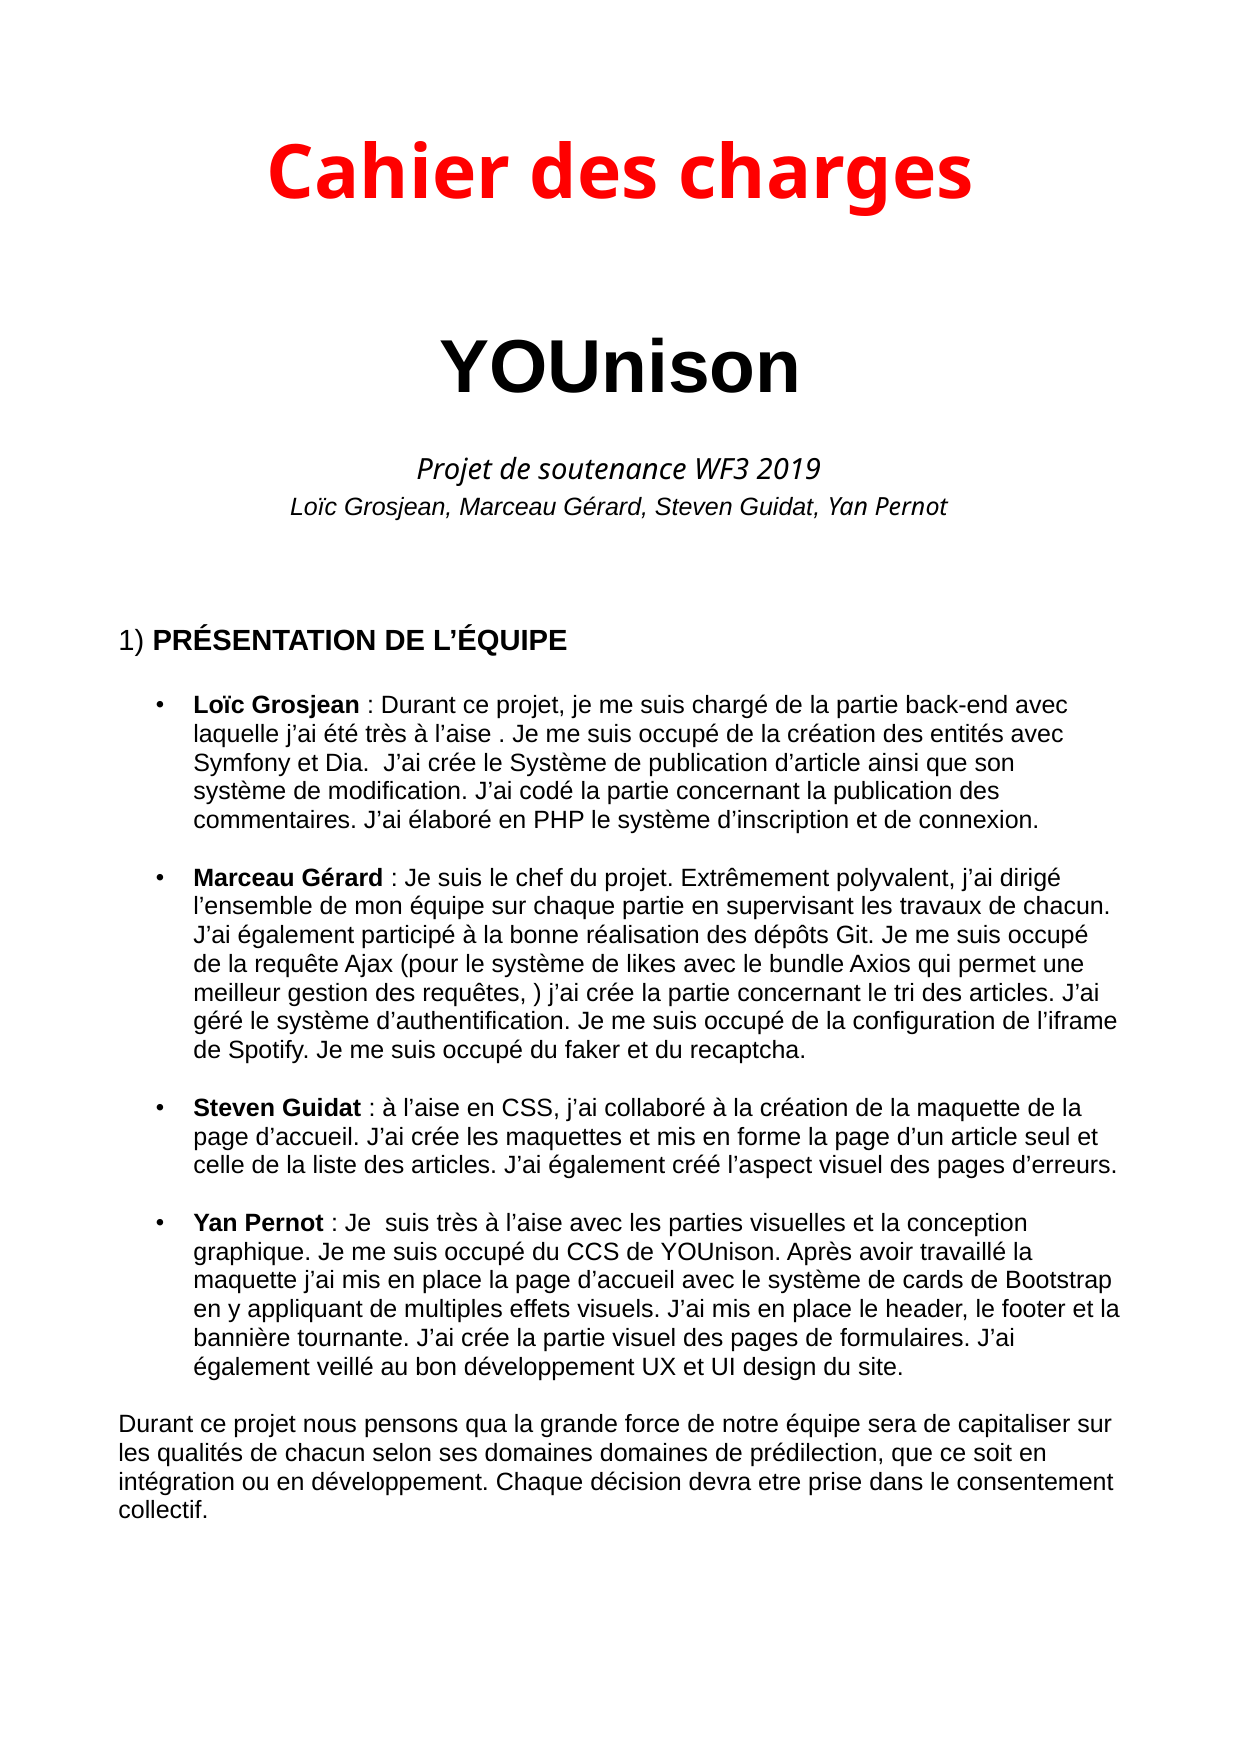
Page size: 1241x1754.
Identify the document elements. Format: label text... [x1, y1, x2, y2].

text Cahier des charges [118, 118, 1122, 220]
list Yan Pernot : Je suis très à l’aise avec les parties visuelles et la conception graphique. Je me suis occupé du CCS de YOUnison. Après avoir travaillé la maquette j’ai mis en place la page d’accueil avec le système de cards de Bootstrap en y appliquant de multiples effets visuels. J’ai mis en place le header, le footer et la bannière tournante. J’ai crée la partie visuel des pages de formulaires. J’ai également veillé au bon développement UX et UI design du site. [156, 1208, 1122, 1380]
list Marceau Gérard : Je suis le chef du projet. Extrêmement polyvalent, j’ai dirigé l’ensemble de mon équipe sur chaque partie en supervisant les travaux de chacun. J’ai également participé à la bonne réalisation des dépôts Git. Je me suis occupé de la requête Ajax (pour le système de likes avec le bundle Axios qui permet une meilleur gestion des requêtes, ) j’ai crée la partie concernant le tri des articles. J’ai géré le système d’authentification. Je me suis occupé de la configuration de l’iframe de Spotify. Je me suis occupé du faker et du recaptcha. [156, 862, 1122, 1064]
text 1) PRÉSENTATION DE L’ÉQUIPE [118, 623, 1122, 656]
text Projet de soutenance WF3 2019 [118, 448, 1122, 488]
list Loïc Grosjean : Durant ce projet, je me suis chargé de la partie back-end avec laquelle j’ai été très à l’aise . Je me suis occupé de la création des entités avec Symfony et Dia. J’ai crée le Système de publication d’article ainsi que son système de modification. J’ai codé la partie concernant la publication des commentaires. J’ai élaboré en PHP le système d’inscription et de connexion. [156, 690, 1122, 834]
list Steven Guidat : à l’aise en CSS, j’ai collaboré à la création de la maquette de la page d’accueil. J’ai crée les maquettes et mis en forme la page d’un article seul et celle de la liste des articles. J’ai également créé l’aspect visuel des pages d’erreurs. [156, 1093, 1122, 1179]
text Durant ce projet nous pensons qua la grande force de notre équipe sera de capitaliser sur les qualités de chacun selon ses domaines domaines de prédilection, que ce soit en intégration ou en développement. Chaque décision devra etre prise dans le consentement collectif. [118, 1409, 1122, 1524]
text Loïc Grosjean, Marceau Gérard, Steven Guidat, Yan Pernot [118, 488, 1122, 522]
text YOUnison [118, 322, 1122, 409]
